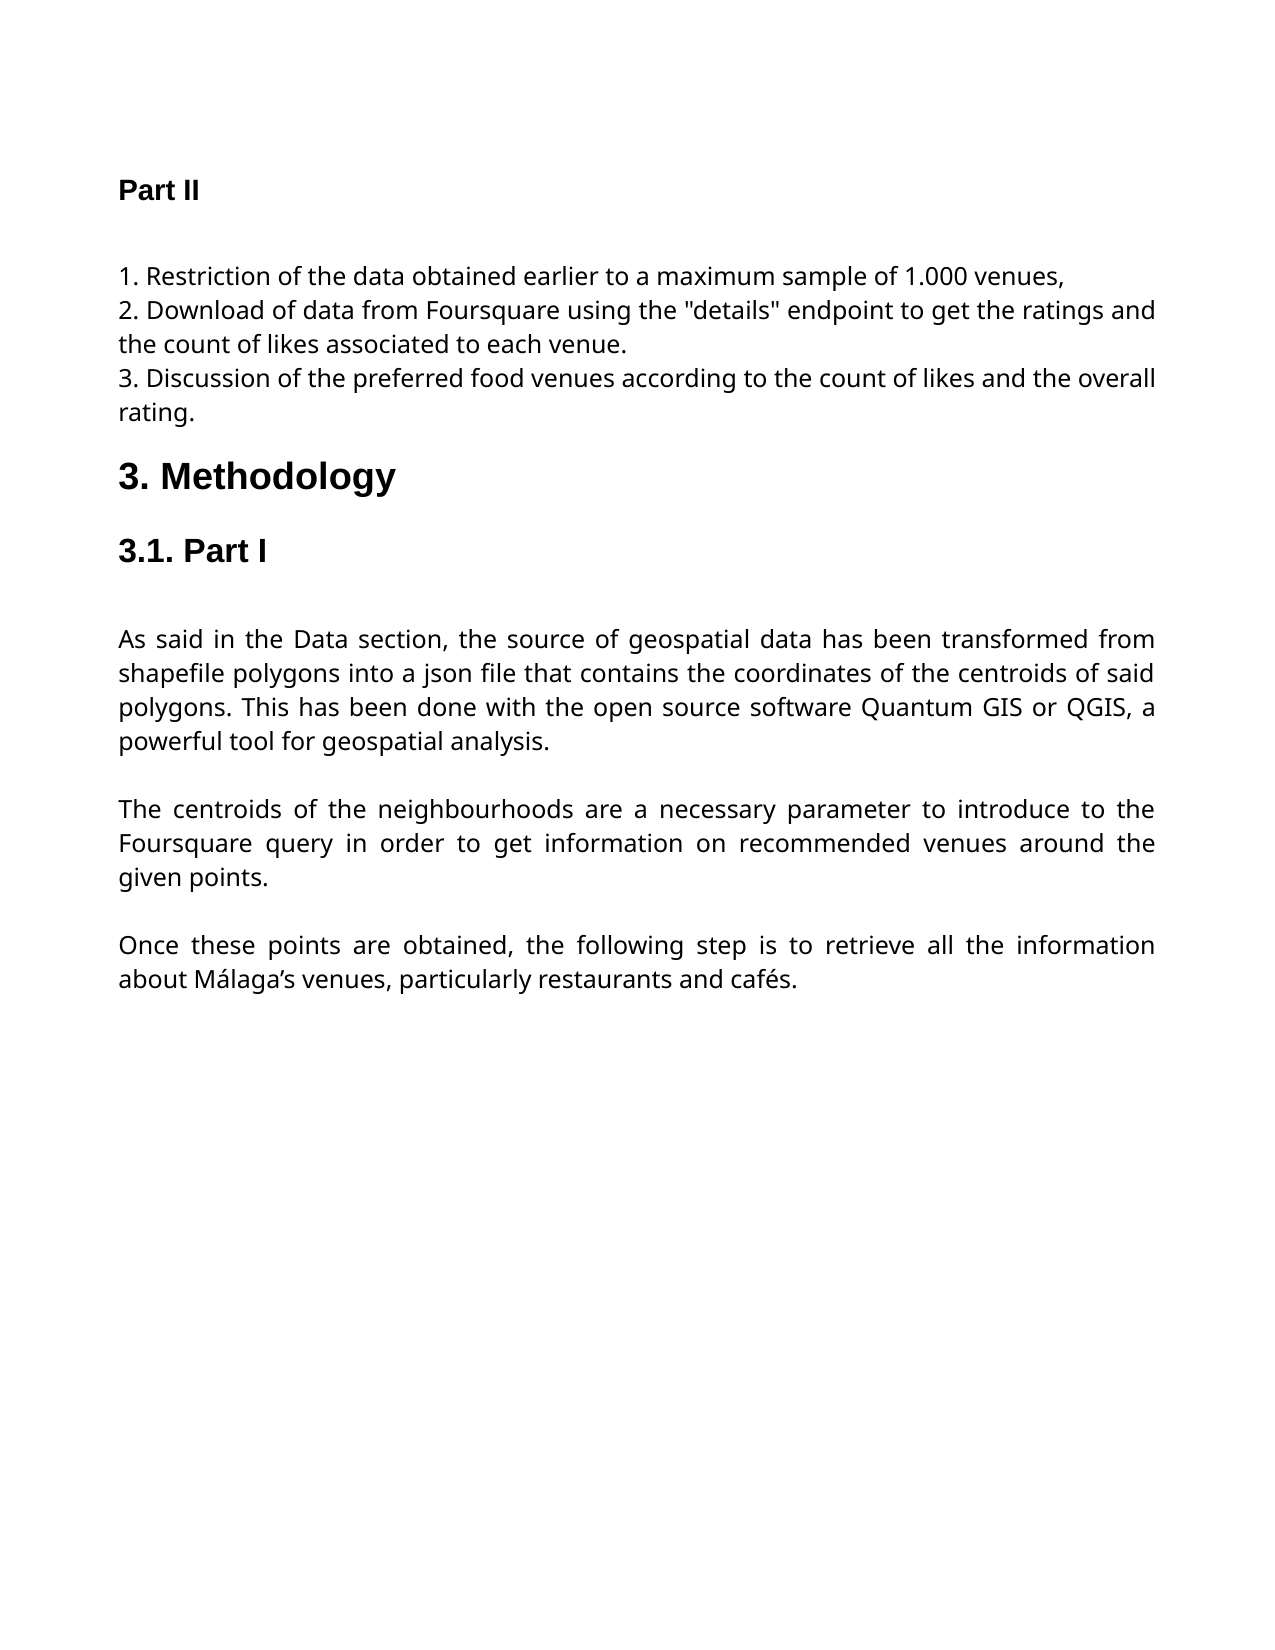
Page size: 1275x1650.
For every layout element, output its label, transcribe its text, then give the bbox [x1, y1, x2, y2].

text 2. Download of data from Foursquare using the "details" endpoint to get the ratings and the count of likes associated to each venue. [118, 292, 1157, 361]
subtitle 3. Methodology [118, 454, 1157, 497]
text As said in the Data section, the source of geospatial data has been transformed from shapefile polygons into a json file that contains the coordinates of the centroids of said polygons. This has been done with the open source software Quantum GIS or QGIS, a powerful tool for geospatial analysis. [118, 621, 1157, 758]
text 1. Restriction of the data obtained earlier to a maximum sample of 1.000 venues, [118, 258, 1157, 292]
subtitle Part II [118, 172, 1157, 206]
subtitle 3.1. Part I [118, 531, 1157, 569]
text 3. Discussion of the preferred food venues according to the count of likes and the overall rating. [118, 361, 1157, 429]
text The centroids of the neighbourhoods are a necessary parameter to introduce to the Foursquare query in order to get information on recommended venues around the given points. [118, 792, 1157, 894]
text Once these points are obtained, the following step is to retrieve all the information about Málaga’s venues, particularly restaurants and cafés. [118, 928, 1157, 996]
